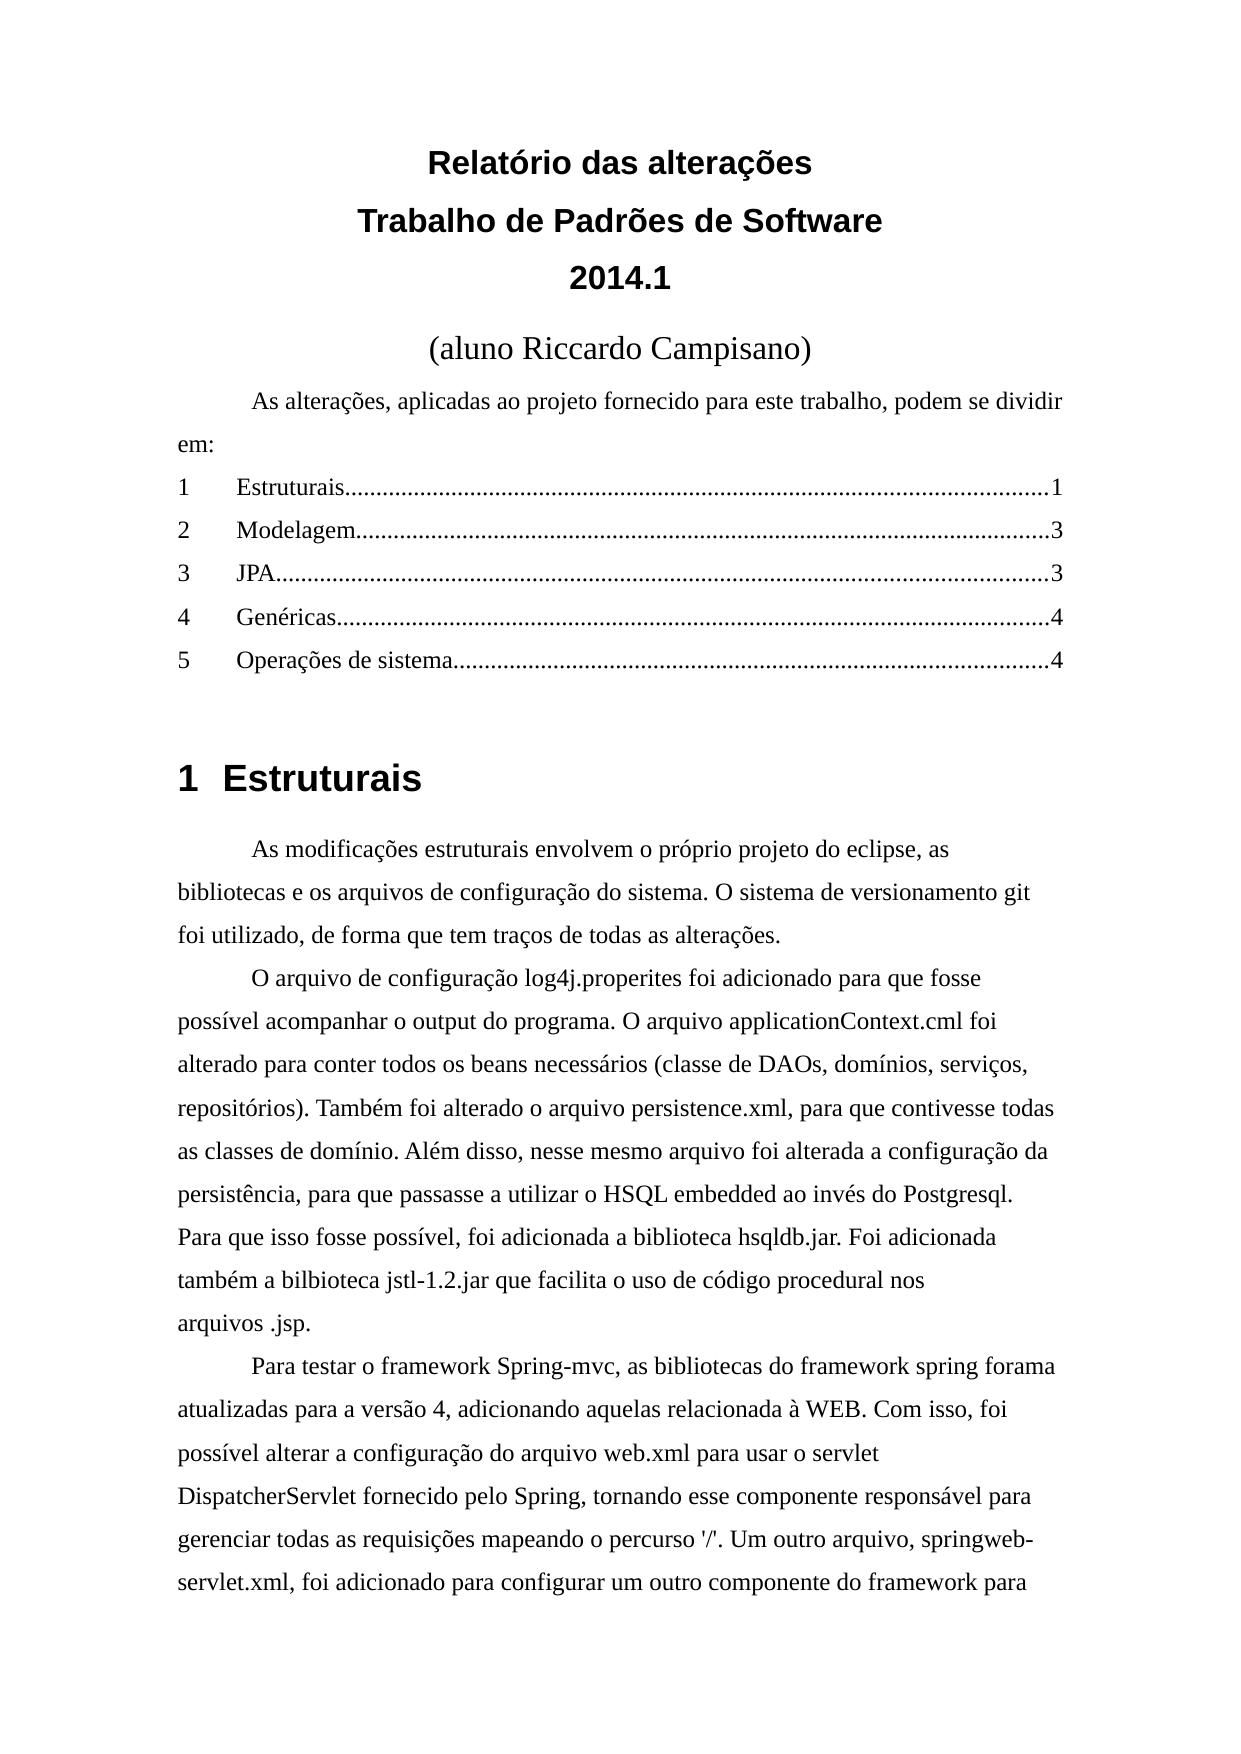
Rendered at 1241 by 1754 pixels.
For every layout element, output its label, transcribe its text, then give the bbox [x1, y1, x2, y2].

title Relatório das alterações Trabalho de Padrões de Software 2014.1 [177, 143, 1063, 297]
text 1 Estruturais 1 [177, 472, 1063, 501]
text 5 Operações de sistema 4 [177, 645, 1063, 673]
text As alterações, aplicadas ao projeto fornecido para este trabalho, podem se dividir em: [177, 386, 1063, 458]
text 3 JPA 3 [177, 558, 1063, 587]
text 2 Modelagem 3 [177, 515, 1063, 544]
text 4 Genéricas 4 [177, 602, 1063, 630]
text Para testar o framework Spring-mvc, as bibliotecas do framework spring forama atualizadas para a versão 4, adicionando aquelas relacionada à WEB. Com isso, foi possível alterar a configuração do arquivo web.xml para usar o servlet DispatcherServlet fornecido pelo Spring, tornando esse componente responsável para gerenciar todas as requisições mapeando o percurso '/'. Um outro arquivo, springweb-servlet.xml, foi adicionado para configurar um outro componente do framework para [177, 1351, 1063, 1596]
text O arquivo de configuração log4j.properites foi adicionado para que fosse possível acompanhar o output do programa. O arquivo applicationContext.cml foi alterado para conter todos os beans necessários (classe de DAOs, domínios, serviços, repositórios). Também foi alterado o arquivo persistence.xml, para que contivesse todas as classes de domínio. Além disso, nesse mesmo arquivo foi alterada a configuração da persistência, para que passasse a utilizar o HSQL embedded ao invés do Postgresql. Para que isso fosse possível, foi adicionada a biblioteca hsqldb.jar. Foi adicionada também a bilbioteca jstl-1.2.jar que facilita o uso de código procedural nos arquivos .jsp. [177, 963, 1063, 1337]
text (aluno Riccardo Campisano) [177, 328, 1063, 367]
text As modificações estruturais envolvem o próprio projeto do eclipse, as bibliotecas e os arquivos de configuração do sistema. O sistema de versionamento git foi utilizado, de forma que tem traços de todas as alterações. [177, 834, 1063, 949]
subtitle Estruturais [177, 756, 1063, 799]
